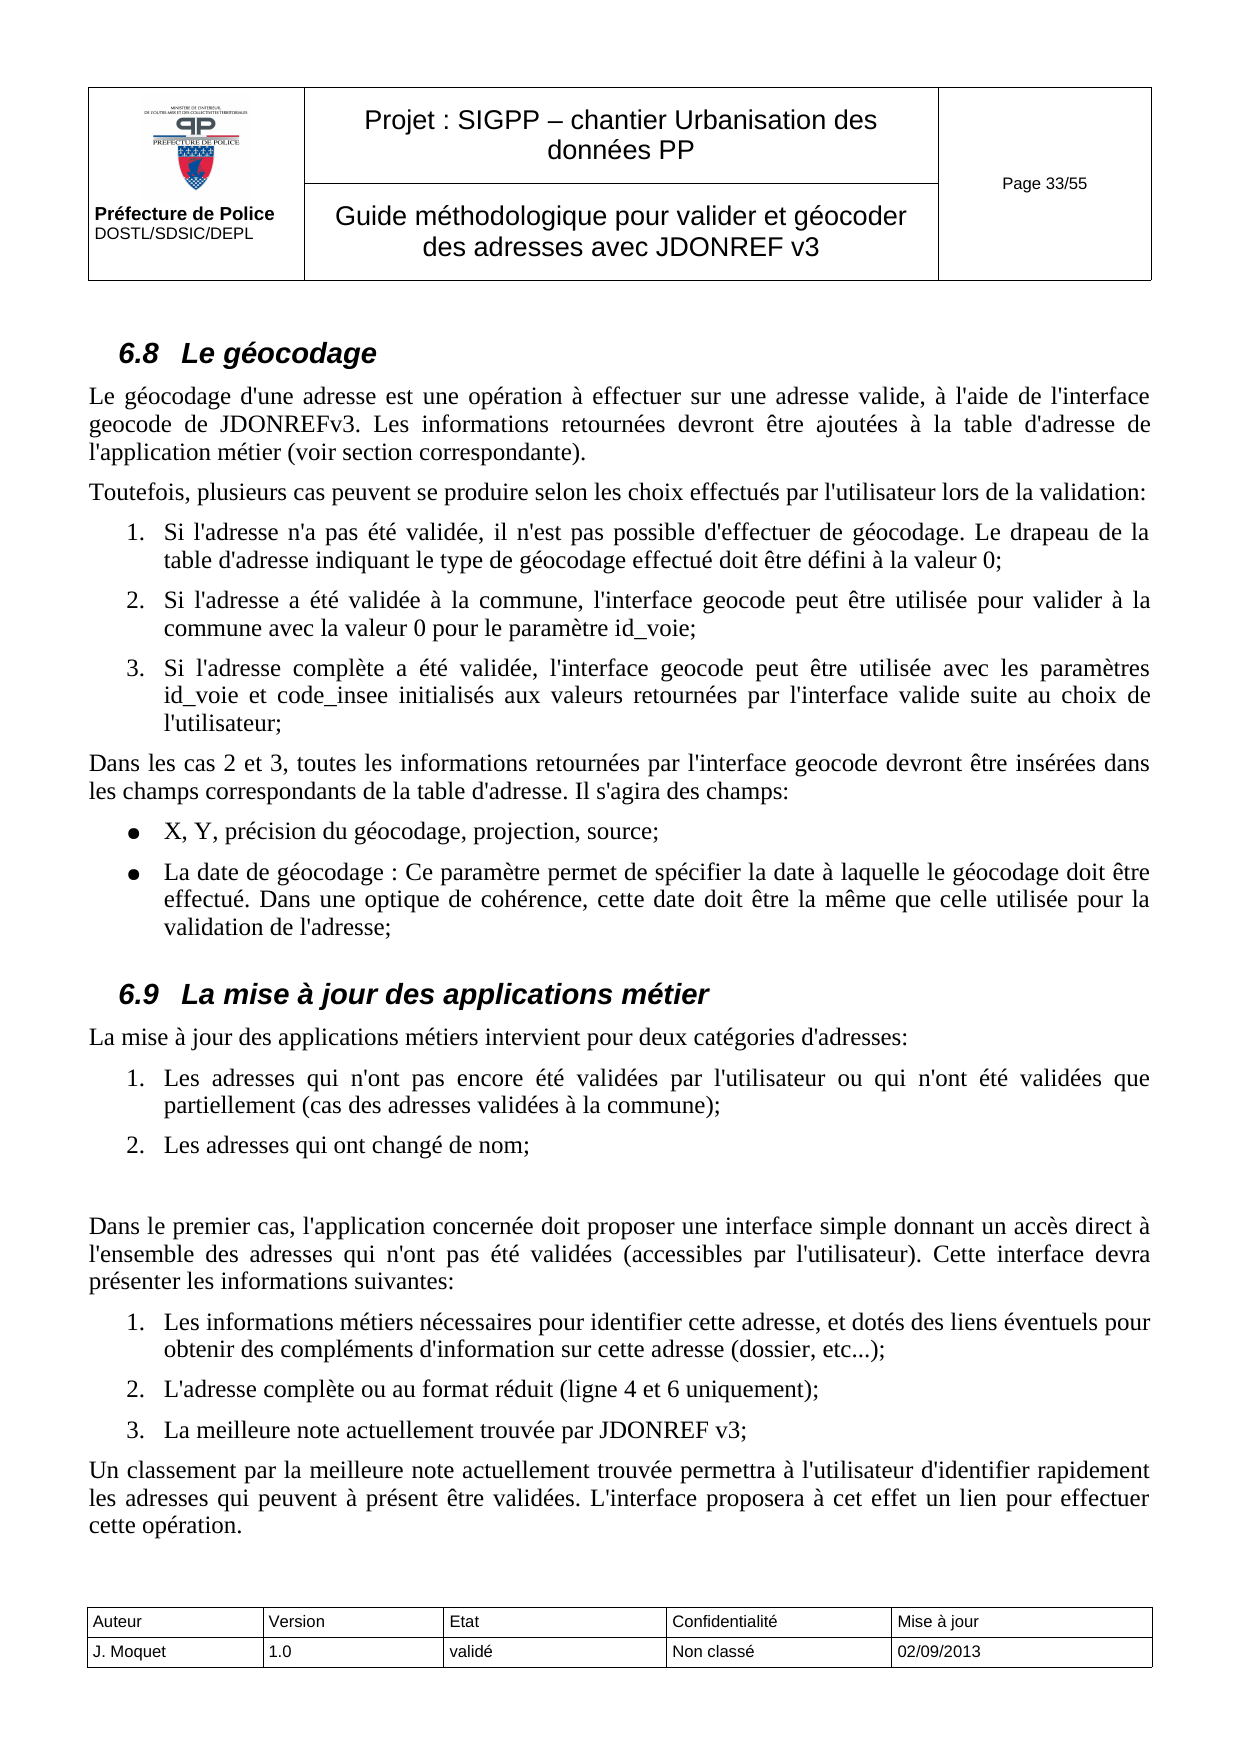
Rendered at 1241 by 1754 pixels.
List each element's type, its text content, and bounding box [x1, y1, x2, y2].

picture [141, 92, 252, 203]
text Dans le premier cas, l'application concernée doit proposer une interface simple donnant un accès direct à l'ensemble des adresses qui n'ont pas été validées (accessibles par l'utilisateur). Cette interface devra présenter les informations suivantes: [88, 1212, 1152, 1295]
list Si l'adresse complète a été validée, l'interface geocode peut être utilisée avec les paramètres id_voie et code_insee initialisés aux valeurs retournées par l'interface valide suite au choix de l'utilisateur; [126, 654, 1152, 737]
list Les adresses qui ont changé de nom; [126, 1132, 1152, 1159]
subtitle Le géocodage [118, 337, 1152, 370]
subtitle La mise à jour des applications métier [118, 978, 1152, 1011]
list Si l'adresse n'a pas été validée, il n'est pas possible d'effectuer de géocodage. Le drapeau de la table d'adresse indiquant le type de géocodage effectué doit être défini à la valeur 0; [126, 518, 1152, 573]
text Un classement par la meilleure note actuellement trouvée permettra à l'utilisateur d'identifier rapidement les adresses qui peuvent à présent être validées. L'interface proposera à cet effet un lien pour effectuer cette opération. [88, 1456, 1152, 1539]
list La date de géocodage : Ce paramètre permet de spécifier la date à laquelle le géocodage doit être effectué. Dans une optique de cohérence, cette date doit être la même que celle utilisée pour la validation de l'adresse; [126, 858, 1152, 941]
list La meilleure note actuellement trouvée par JDONREF v3; [126, 1416, 1152, 1443]
list X, Y, précision du géocodage, projection, source; [126, 817, 1152, 845]
text Le géocodage d'une adresse est une opération à effectuer sur une adresse valide, à l'aide de l'interface geocode de JDONREFv3. Les informations retournées devront être ajoutées à la table d'adresse de l'application métier (voir section correspondante). [88, 382, 1152, 465]
list Les adresses qui n'ont pas encore été validées par l'utilisateur ou qui n'ont été validées que partiellement (cas des adresses validées à la commune); [126, 1064, 1152, 1119]
list L'adresse complète ou au format réduit (ligne 4 et 6 uniquement); [126, 1376, 1152, 1403]
text La mise à jour des applications métiers intervient pour deux catégories d'adresses: [88, 1023, 1152, 1051]
text Toutefois, plusieurs cas peuvent se produire selon les choix effectués par l'utilisateur lors de la validation: [88, 478, 1152, 506]
list Les informations métiers nécessaires pour identifier cette adresse, et dotés des liens éventuels pour obtenir des compléments d'information sur cette adresse (dossier, etc...); [126, 1308, 1152, 1363]
list Si l'adresse a été validée à la commune, l'interface geocode peut être utilisée pour valider à la commune avec la valeur 0 pour le paramètre id_voie; [126, 586, 1152, 641]
text Dans les cas 2 et 3, toutes les informations retournées par l'interface geocode devront être insérées dans les champs correspondants de la table d'adresse. Il s'agira des champs: [88, 749, 1152, 805]
